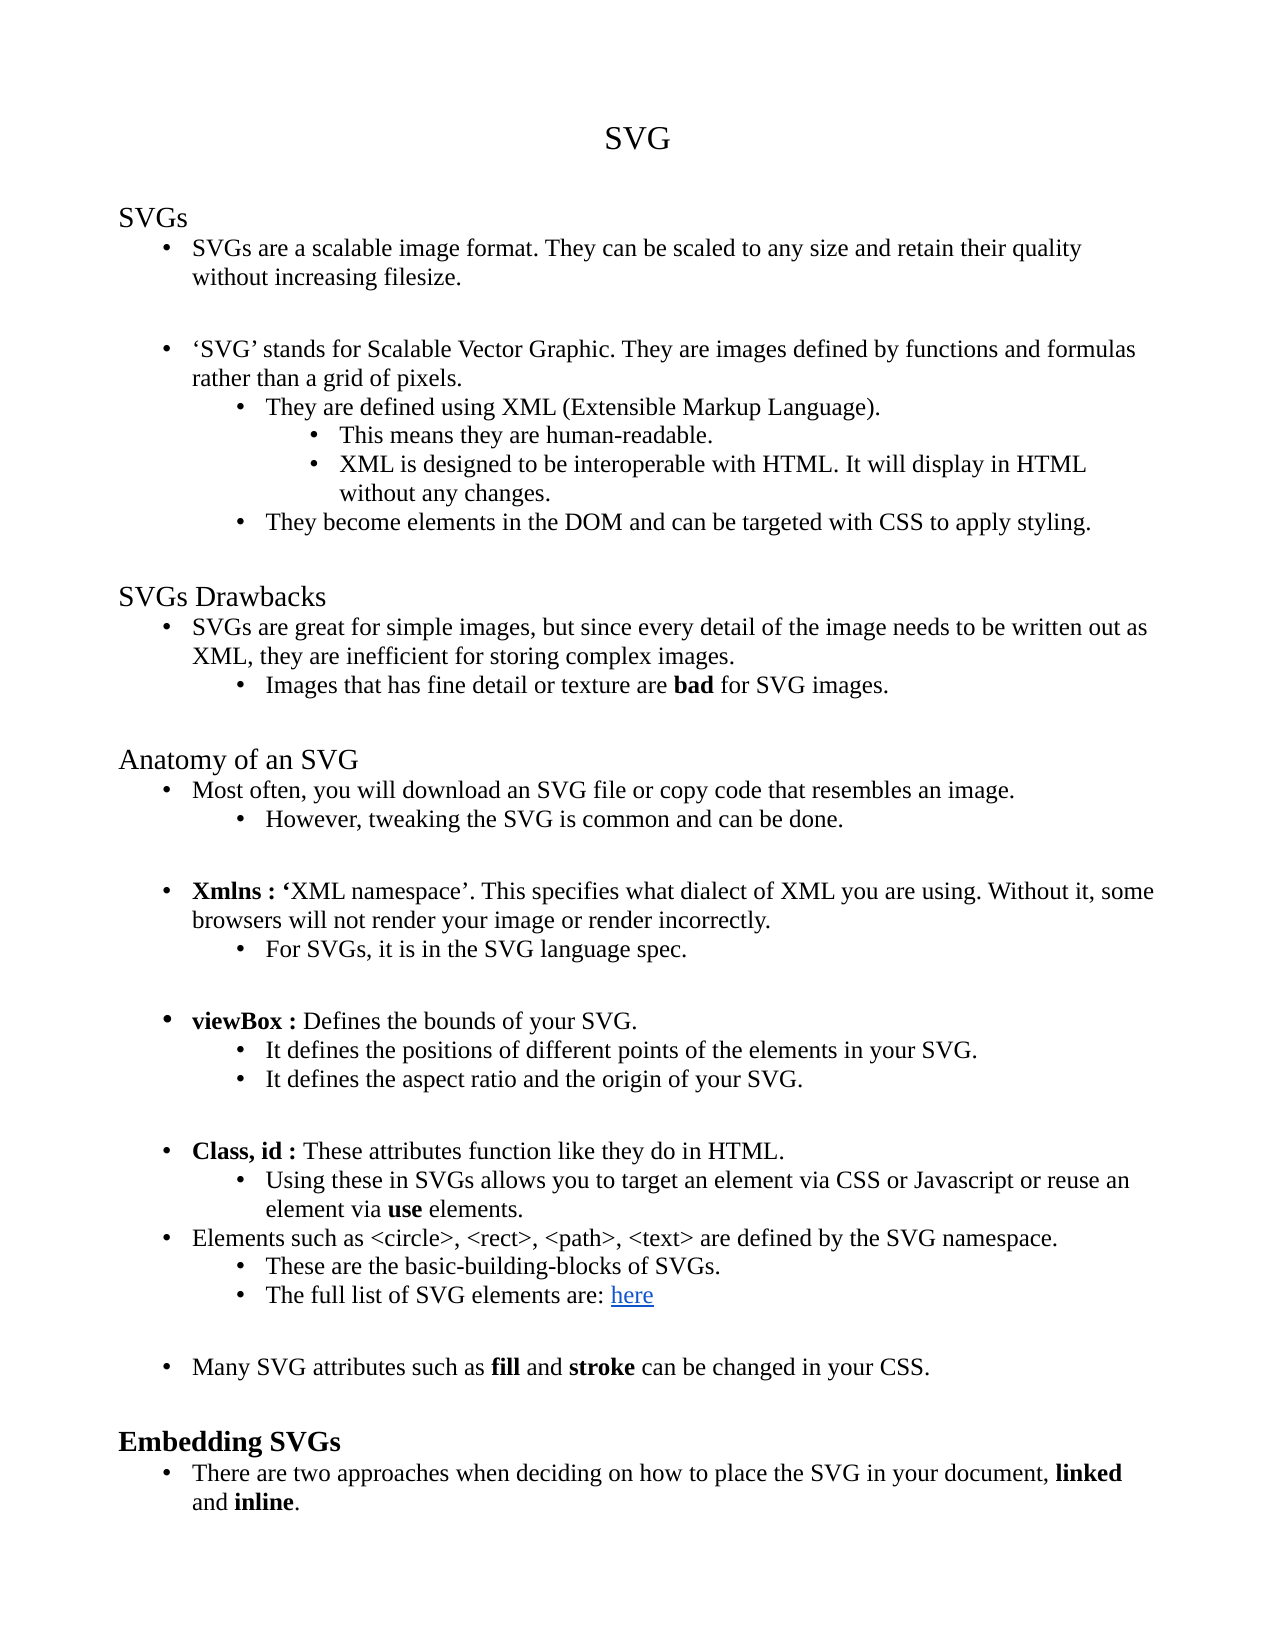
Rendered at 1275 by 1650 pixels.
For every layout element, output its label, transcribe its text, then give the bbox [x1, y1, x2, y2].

list SVGs are great for simple images, but since every detail of the image needs to be written out as XML, they are inefficient for storing complex images. [162, 612, 1157, 670]
list For SVGs, it is in the SVG language spec. [236, 934, 1157, 962]
list ‘SVG’ stands for Scalable Vector Graphic. They are images defined by functions and formulas rather than a grid of pixels. [162, 334, 1157, 392]
list Xmlns : ‘XML namespace’. This specifies what dialect of XML you are using. Without it, some browsers will not render your image or render incorrectly. [162, 876, 1157, 934]
text SVGs [118, 200, 1157, 233]
list Many SVG attributes such as fill and stroke can be changed in your CSS. [162, 1352, 1157, 1381]
list It defines the positions of different points of the elements in your SVG. [236, 1036, 1157, 1064]
list This means they are human-readable. [309, 420, 1157, 449]
list They become elements in the DOM and can be targeted with CSS to apply styling. [236, 507, 1157, 535]
text Anatomy of an SVG [118, 742, 1157, 775]
text SVGs Drawbacks [118, 579, 1157, 612]
list Elements such as <circle>, <rect>, <path>, <text> are defined by the SVG namespace. [162, 1223, 1157, 1251]
list They are defined using XML (Extensible Markup Language). [236, 392, 1157, 420]
list These are the basic-building-blocks of SVGs. [236, 1251, 1157, 1280]
list There are two approaches when deciding on how to place the SVG in your document, linked and inline. [162, 1458, 1157, 1515]
list viewBox : Defines the bounds of your SVG. [162, 1006, 1157, 1036]
list However, tweaking the SVG is common and can be done. [236, 804, 1157, 833]
list SVGs are a scalable image format. They can be scaled to any size and retain their quality without increasing filesize. [162, 233, 1157, 291]
text Embedding SVGs [118, 1424, 1157, 1458]
list Images that has fine detail or texture are bad for SVG images. [236, 670, 1157, 698]
list It defines the aspect ratio and the origin of your SVG. [236, 1064, 1157, 1093]
text SVG [118, 118, 1157, 156]
list The full list of SVG elements are: here [236, 1280, 1157, 1309]
list Most often, you will download an SVG file or copy code that resembles an image. [162, 775, 1157, 804]
list XML is designed to be interoperable with HTML. It will display in HTML without any changes. [309, 449, 1157, 507]
list Class, id : These attributes function like they do in HTML. [162, 1136, 1157, 1165]
list Using these in SVGs allows you to target an element via CSS or Javascript or reuse an element via use elements. [236, 1165, 1157, 1223]
